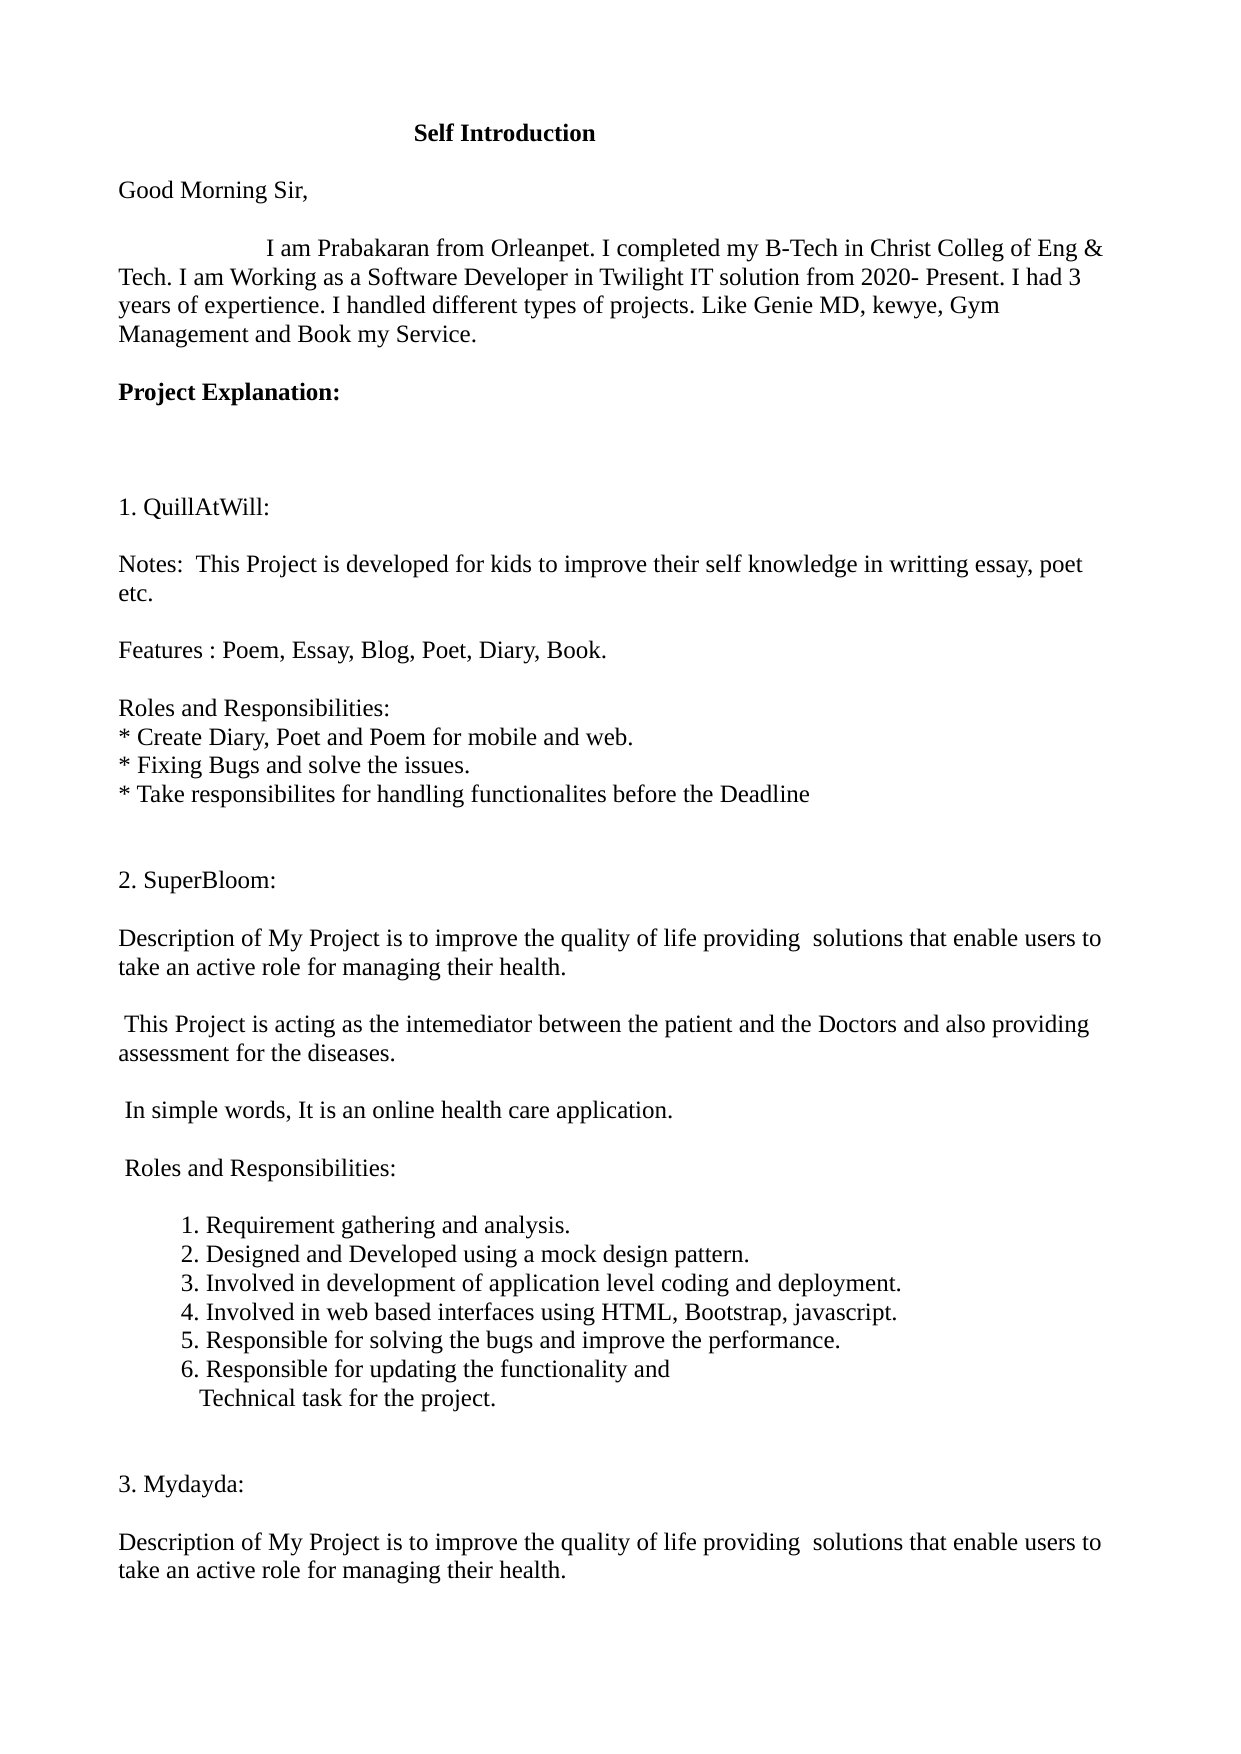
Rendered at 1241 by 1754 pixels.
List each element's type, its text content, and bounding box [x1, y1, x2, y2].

text Notes: This Project is developed for kids to improve their self knowledge in writting essay, poet etc. [118, 549, 1122, 607]
text * Take responsibilites for handling functionalites before the Deadline [118, 779, 1122, 808]
text 1. QuillAtWill: [118, 492, 1122, 521]
text Good Morning Sir, [118, 176, 1122, 204]
text 4. Involved in web based interfaces using HTML, Bootstrap, javascript. [118, 1297, 1122, 1326]
text Project Explanation: [118, 377, 1122, 406]
text 3. Mydayda: [118, 1469, 1122, 1498]
text 5. Responsible for solving the bugs and improve the performance. [118, 1326, 1122, 1354]
text In simple words, It is an online health care application. [118, 1096, 1122, 1124]
text * Create Diary, Poet and Poem for mobile and web. [118, 722, 1122, 751]
text I am Prabakaran from Orleanpet. I completed my B-Tech in Christ Colleg of Eng & Tech. I am Working as a Software Developer in Twilight IT solution from 2020- Present. I had 3 years of expertience. I handled different types of projects. Like Genie MD, kewye, Gym Management and Book my Service. [118, 233, 1122, 348]
text 1. Requirement gathering and analysis. [118, 1211, 1122, 1239]
text Description of My Project is to improve the quality of life providing solutions that enable users to take an active role for managing their health. [118, 1527, 1122, 1584]
text 6. Responsible for updating the functionality and [118, 1354, 1122, 1383]
text 2. SuperBloom: [118, 866, 1122, 894]
text Self Introduction [118, 118, 1122, 147]
text Features : Poem, Essay, Blog, Poet, Diary, Book. [118, 636, 1122, 664]
text This Project is acting as the intemediator between the patient and the Doctors and also providing assessment for the diseases. [118, 1009, 1122, 1067]
text Roles and Responsibilities: [118, 1153, 1122, 1182]
text * Fixing Bugs and solve the issues. [118, 751, 1122, 779]
text Roles and Responsibilities: [118, 693, 1122, 722]
text 3. Involved in development of application level coding and deployment. [118, 1268, 1122, 1297]
text Technical task for the project. [118, 1383, 1122, 1412]
text Description of My Project is to improve the quality of life providing solutions that enable users to take an active role for managing their health. [118, 923, 1122, 981]
text 2. Designed and Developed using a mock design pattern. [118, 1239, 1122, 1268]
